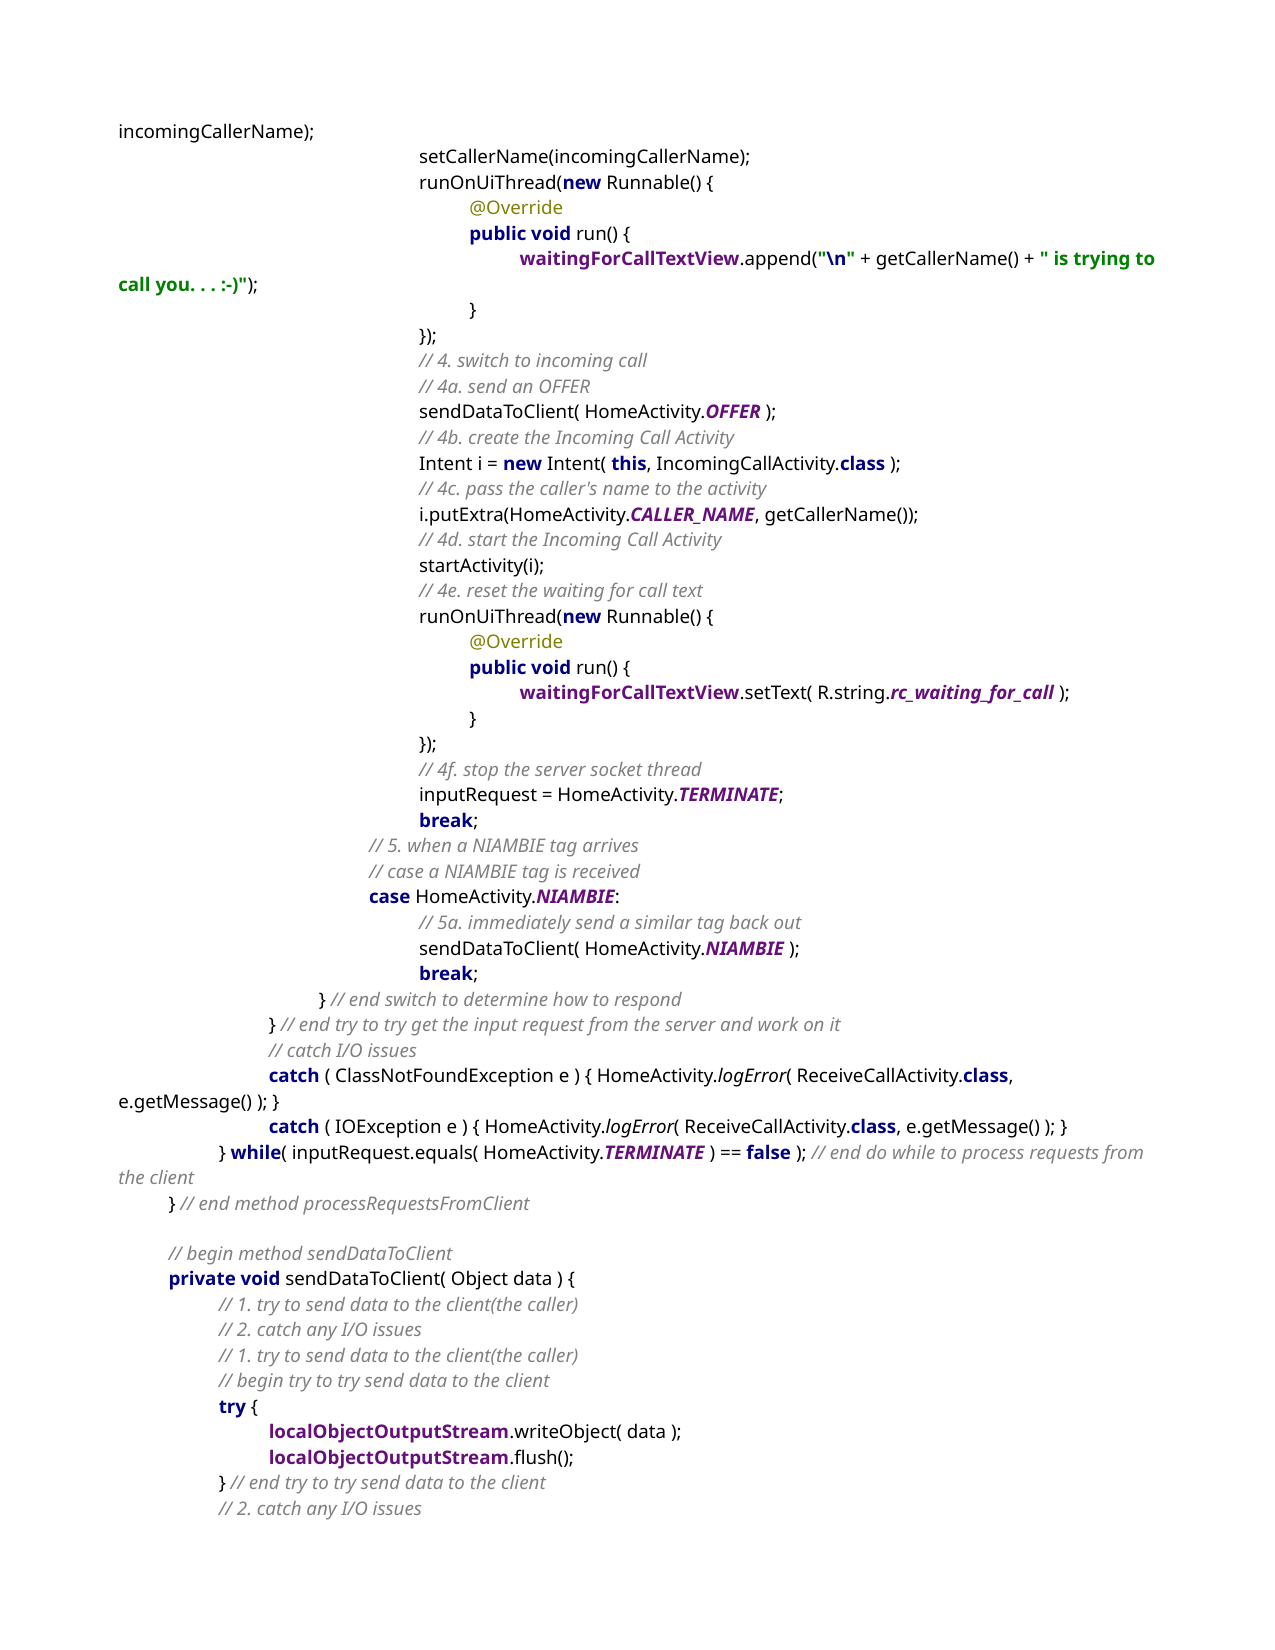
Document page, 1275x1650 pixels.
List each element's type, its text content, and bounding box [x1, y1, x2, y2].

text setCallerName(incomingCallerName); [118, 144, 1157, 169]
text sendDataToClient( HomeActivity.OFFER ); [118, 399, 1157, 424]
text runOnUiThread(new Runnable() { [118, 169, 1157, 195]
text // 4f. stop the server socket thread [118, 756, 1157, 782]
text inputRequest = HomeActivity.TERMINATE; [118, 782, 1157, 807]
text // 1. try to send data to the client(the caller) [118, 1342, 1157, 1367]
text case HomeActivity.NIAMBIE: [118, 884, 1157, 909]
text // 5. when a NIAMBIE tag arrives [118, 833, 1157, 858]
text // begin method sendDataToClient [118, 1240, 1157, 1265]
text }); [118, 731, 1157, 756]
text } // end try to try get the input request from the server and work on it [118, 1011, 1157, 1037]
text // 4d. start the Incoming Call Activity [118, 526, 1157, 552]
text } [118, 297, 1157, 322]
text // begin try to try send data to the client [118, 1367, 1157, 1393]
text i.putExtra(HomeActivity.CALLER_NAME, getCallerName()); [118, 501, 1157, 526]
text } [118, 705, 1157, 731]
text catch ( ClassNotFoundException e ) { HomeActivity.logError( ReceiveCallActivity.class, e.getMessage() ); } [118, 1062, 1157, 1113]
text // 1. try to send data to the client(the caller) [118, 1291, 1157, 1316]
text // 4c. pass the caller's name to the activity [118, 475, 1157, 501]
text sendDataToClient( HomeActivity.NIAMBIE ); [118, 935, 1157, 960]
text } // end try to try send data to the client [118, 1469, 1157, 1495]
text @Override [118, 195, 1157, 220]
text }); [118, 322, 1157, 348]
text localObjectOutputStream.writeObject( data ); [118, 1418, 1157, 1444]
text // catch I/O issues [118, 1037, 1157, 1062]
text break; [118, 807, 1157, 833]
text // 4a. send an OFFER [118, 373, 1157, 399]
text // 5a. immediately send a similar tag back out [118, 909, 1157, 935]
text // 4. switch to incoming call [118, 348, 1157, 373]
text } while( inputRequest.equals( HomeActivity.TERMINATE ) == false ); // end do while to process requests from the client [118, 1139, 1157, 1190]
text @Override [118, 628, 1157, 654]
text // 2. catch any I/O issues [118, 1316, 1157, 1342]
text Intent i = new Intent( this, IncomingCallActivity.class ); [118, 450, 1157, 475]
text public void run() { [118, 220, 1157, 246]
text public void run() { [118, 654, 1157, 679]
text incomingCallerName); [118, 118, 1157, 144]
text // 4e. reset the waiting for call text [118, 577, 1157, 603]
text catch ( IOException e ) { HomeActivity.logError( ReceiveCallActivity.class, e.getMessage() ); } [118, 1113, 1157, 1139]
text waitingForCallTextView.setText( R.string.rc_waiting_for_call ); [118, 679, 1157, 705]
text waitingForCallTextView.append("\n" + getCallerName() + " is trying to call you. . . :-)"); [118, 246, 1157, 297]
text startActivity(i); [118, 552, 1157, 577]
text localObjectOutputStream.flush(); [118, 1444, 1157, 1469]
text } // end method processRequestsFromClient [118, 1190, 1157, 1216]
text // 4b. create the Incoming Call Activity [118, 424, 1157, 450]
text // case a NIAMBIE tag is received [118, 858, 1157, 884]
text private void sendDataToClient( Object data ) { [118, 1265, 1157, 1291]
text // 2. catch any I/O issues [118, 1495, 1157, 1521]
text runOnUiThread(new Runnable() { [118, 603, 1157, 628]
text break; [118, 960, 1157, 986]
text } // end switch to determine how to respond [118, 986, 1157, 1011]
text try { [118, 1393, 1157, 1418]
